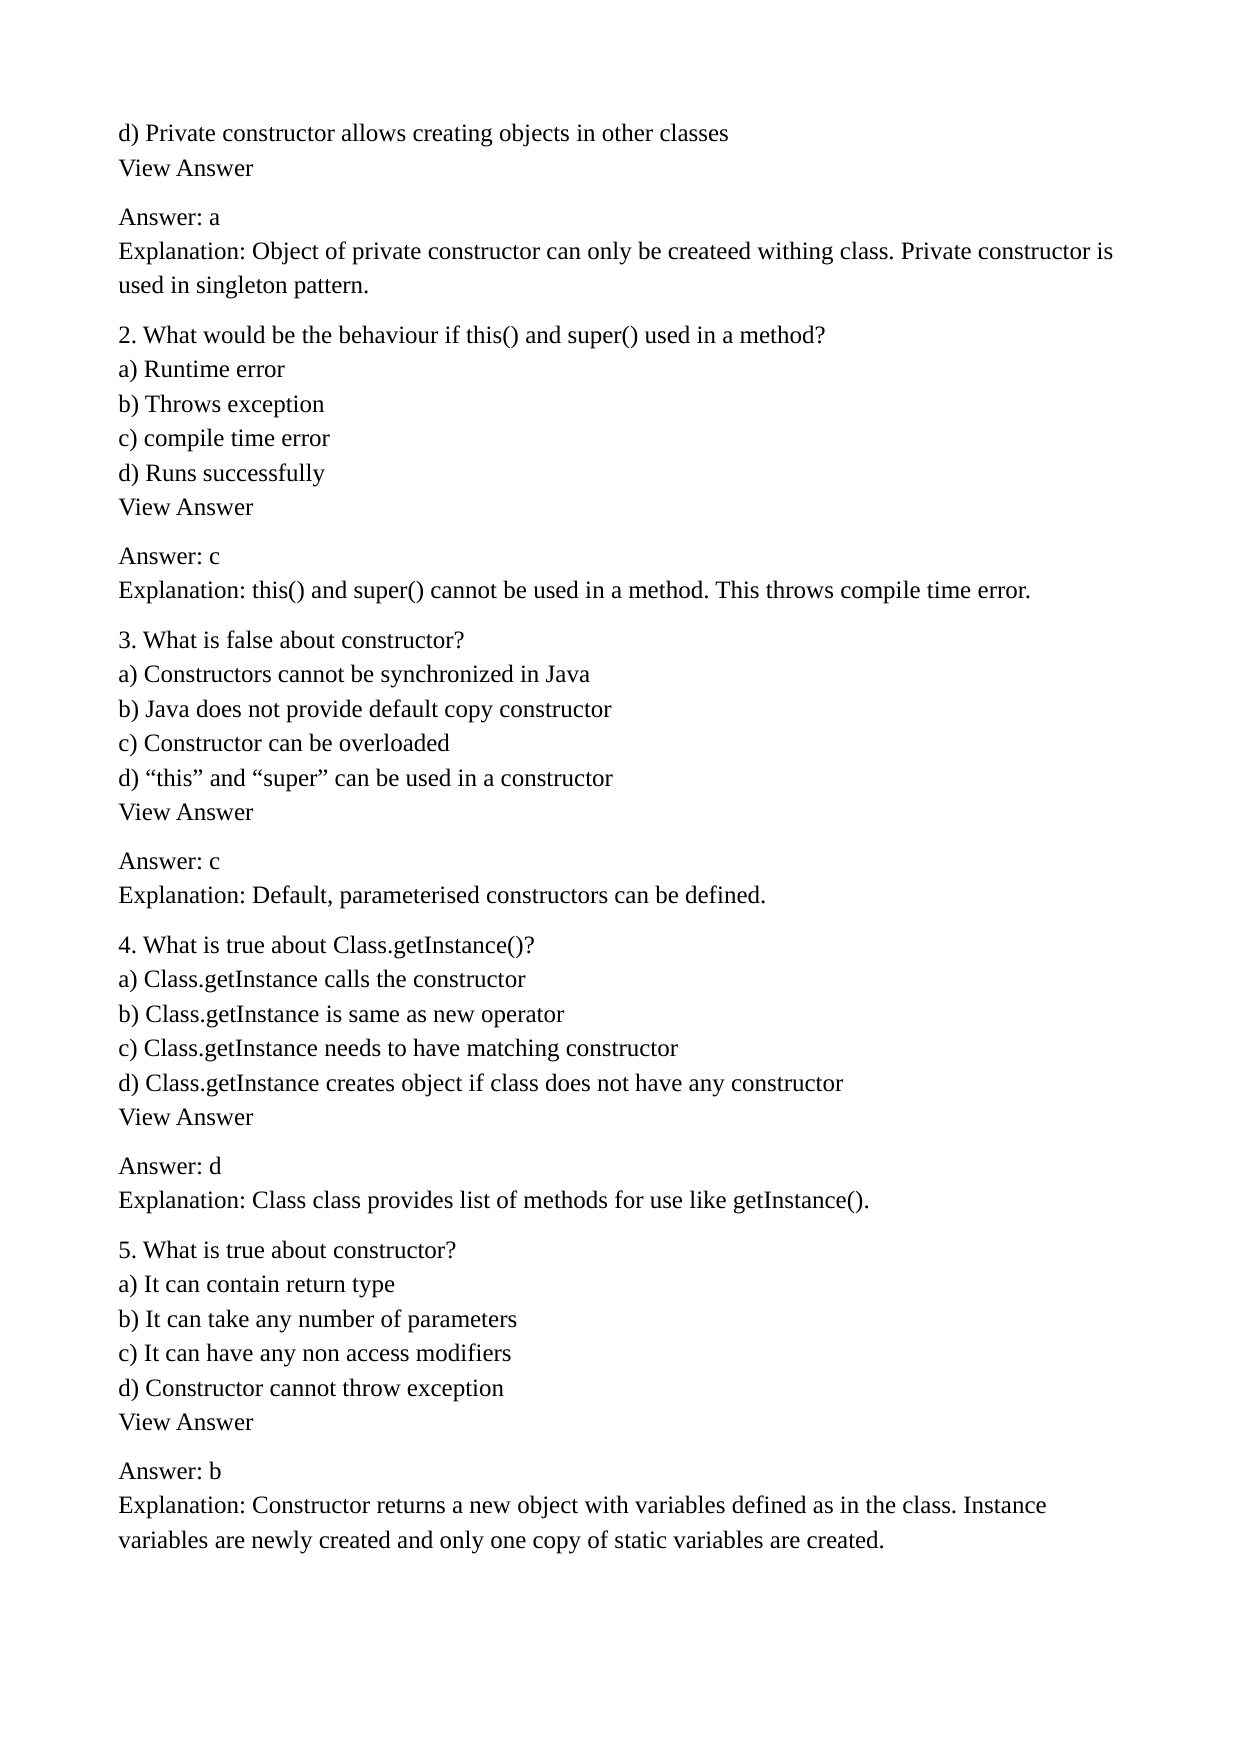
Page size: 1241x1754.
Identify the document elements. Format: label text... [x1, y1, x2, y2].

text Answer: d Explanation: Class class provides list of methods for use like getInstance(). [118, 1151, 1122, 1214]
text Answer: b Explanation: Constructor returns a new object with variables defined as in the class. Instance variables are newly created and only one copy of static variables are created. [118, 1456, 1122, 1554]
text Answer: c Explanation: this() and super() cannot be used in a method. This throws compile time error. [118, 541, 1122, 604]
text 5. What is true about constructor? a) It can contain return type b) It can take any number of parameters c) It can have any non access modifiers d) Constructor cannot throw exception View Answer [118, 1235, 1122, 1436]
text 4. What is true about Class.getInstance()? a) Class.getInstance calls the constructor b) Class.getInstance is same as new operator c) Class.getInstance needs to have matching constructor d) Class.getInstance creates object if class does not have any constructor View Answer [118, 930, 1122, 1131]
text d) Private constructor allows creating objects in other classes View Answer [118, 118, 1122, 181]
text 3. What is false about constructor? a) Constructors cannot be synchronized in Java b) Java does not provide default copy constructor c) Constructor can be overloaded d) “this” and “super” can be used in a constructor View Answer [118, 625, 1122, 826]
text Answer: a Explanation: Object of private constructor can only be createed withing class. Private constructor is used in singleton pattern. [118, 202, 1122, 299]
text Answer: c Explanation: Default, parameterised constructors can be defined. [118, 846, 1122, 909]
text 2. What would be the behaviour if this() and super() used in a method? a) Runtime error b) Throws exception c) compile time error d) Runs successfully View Answer [118, 320, 1122, 521]
